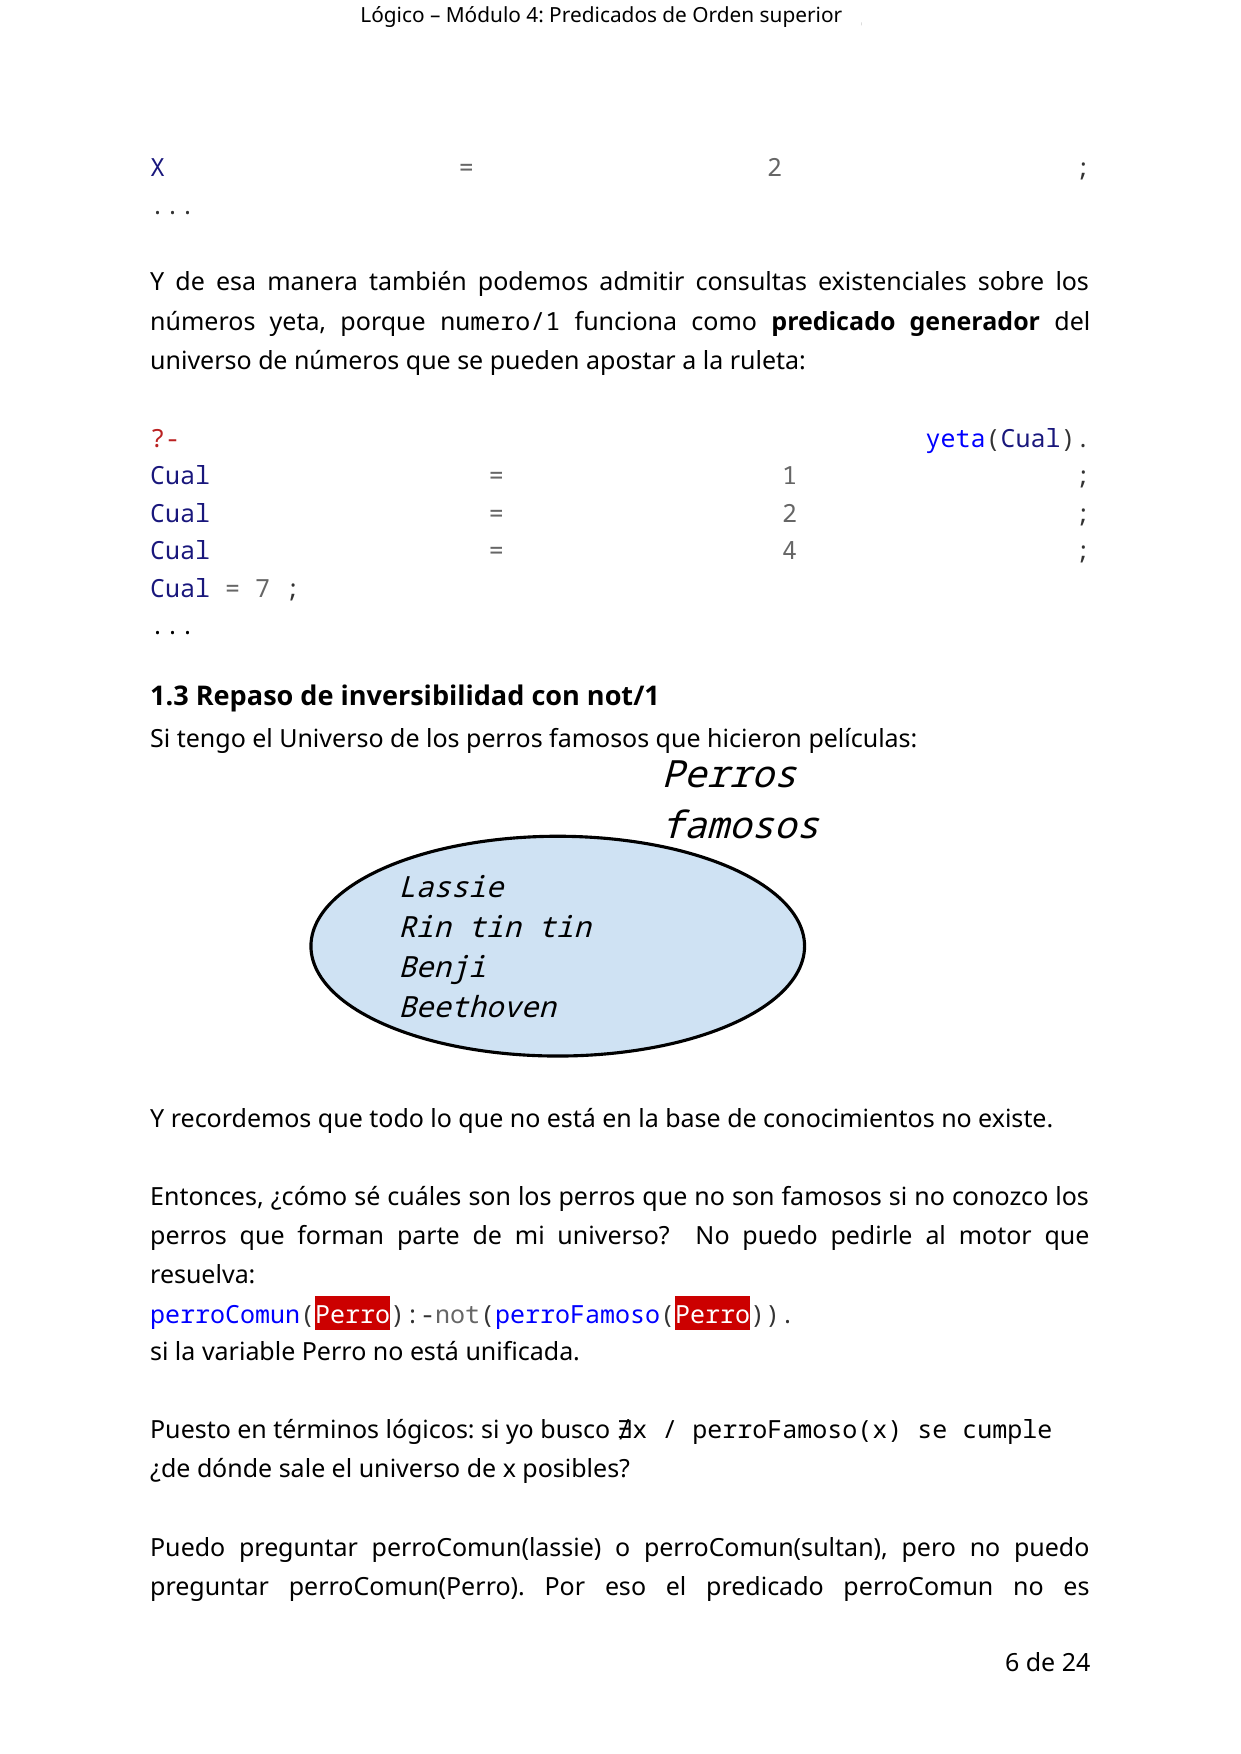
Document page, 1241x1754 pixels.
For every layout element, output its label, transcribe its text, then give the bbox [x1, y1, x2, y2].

text Puesto en términos lógicos: si yo busco ∄x / perroFamoso(x) se cumple [150, 1412, 1090, 1446]
text perroComun(Perro):-not(perroFamoso(Perro)). [150, 1296, 1090, 1330]
text Y de esa manera también podemos admitir consultas existenciales sobre los números yeta, porque numero/1 funciona como predicado generador del universo de números que se pueden apostar a la ruleta: [150, 264, 1090, 376]
subtitle 1.3 Repaso de inversibilidad con not/1 [150, 676, 1090, 713]
text Puedo preguntar perroComun(lassie) o perroComun(sultan), pero no puedo preguntar perroComun(Perro). Por eso el predicado perroComun no es [150, 1529, 1090, 1603]
text X = 2 ; ... [150, 150, 1090, 221]
text ¿de dónde sale el universo de x posibles? [150, 1451, 1090, 1485]
text Y recordemos que todo lo que no está en la base de conocimientos no existe. [150, 1100, 1090, 1134]
text si la variable Perro no está unificada. [150, 1334, 1090, 1368]
text Entonces, ¿cómo sé cuáles son los perros que no son famosos si no conozco los perros que forman parte de mi universo? No puedo pedirle al motor que resuelva: [150, 1179, 1090, 1291]
text Si tengo el Universo de los perros famosos que hicieron películas: [150, 721, 1090, 755]
text ... [150, 608, 1090, 642]
text ?- yeta(Cual). Cual = 1 ; Cual = 2 ; Cual = 4 ; Cual = 7 ; [150, 421, 1090, 604]
